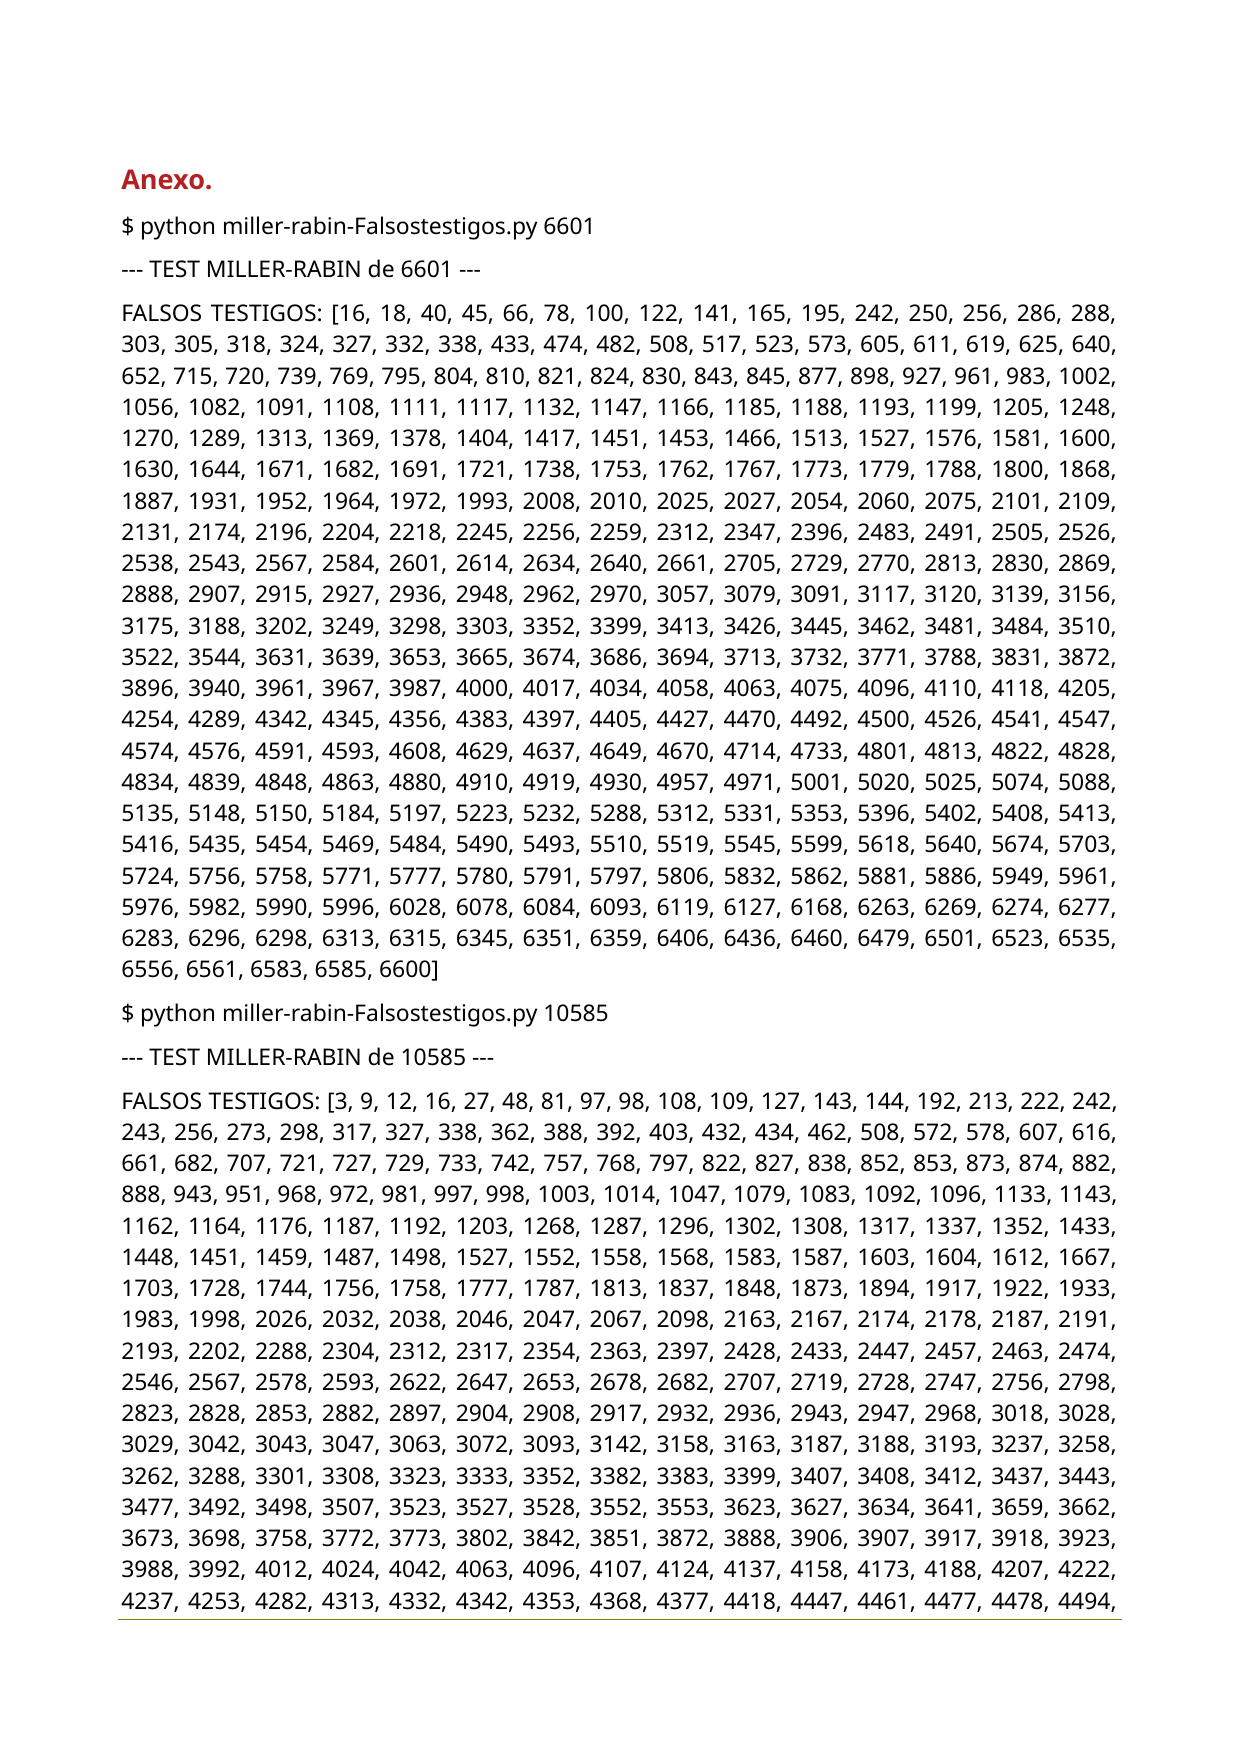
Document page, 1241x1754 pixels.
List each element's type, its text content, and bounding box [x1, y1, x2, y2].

text Anexo. [118, 157, 1122, 197]
text $ python miller-rabin-Falsostestigos.py 6601 [118, 207, 1122, 241]
text $ python miller-rabin-Falsostestigos.py 10585 [118, 994, 1122, 1028]
text FALSOS TESTIGOS: [16, 18, 40, 45, 66, 78, 100, 122, 141, 165, 195, 242, 250, 256, 286, 288, 303, 305, 318, 324, 327, 332, 338, 433, 474, 482, 508, 517, 523, 573, 605, 611, 619, 625, 640, 652, 715, 720, 739, 769, 795, 804, 810, 821, 824, 830, 843, 845, 877, 898, 927, 961, 983, 1002, 1056, 1082, 1091, 1108, 1111, 1117, 1132, 1147, 1166, 1185, 1188, 1193, 1199, 1205, 1248, 1270, 1289, 1313, 1369, 1378, 1404, 1417, 1451, 1453, 1466, 1513, 1527, 1576, 1581, 1600, 1630, 1644, 1671, 1682, 1691, 1721, 1738, 1753, 1762, 1767, 1773, 1779, 1788, 1800, 1868, 1887, 1931, 1952, 1964, 1972, 1993, 2008, 2010, 2025, 2027, 2054, 2060, 2075, 2101, 2109, 2131, 2174, 2196, 2204, 2218, 2245, 2256, 2259, 2312, 2347, 2396, 2483, 2491, 2505, 2526, 2538, 2543, 2567, 2584, 2601, 2614, 2634, 2640, 2661, 2705, 2729, 2770, 2813, 2830, 2869, 2888, 2907, 2915, 2927, 2936, 2948, 2962, 2970, 3057, 3079, 3091, 3117, 3120, 3139, 3156, 3175, 3188, 3202, 3249, 3298, 3303, 3352, 3399, 3413, 3426, 3445, 3462, 3481, 3484, 3510, 3522, 3544, 3631, 3639, 3653, 3665, 3674, 3686, 3694, 3713, 3732, 3771, 3788, 3831, 3872, 3896, 3940, 3961, 3967, 3987, 4000, 4017, 4034, 4058, 4063, 4075, 4096, 4110, 4118, 4205, 4254, 4289, 4342, 4345, 4356, 4383, 4397, 4405, 4427, 4470, 4492, 4500, 4526, 4541, 4547, 4574, 4576, 4591, 4593, 4608, 4629, 4637, 4649, 4670, 4714, 4733, 4801, 4813, 4822, 4828, 4834, 4839, 4848, 4863, 4880, 4910, 4919, 4930, 4957, 4971, 5001, 5020, 5025, 5074, 5088, 5135, 5148, 5150, 5184, 5197, 5223, 5232, 5288, 5312, 5331, 5353, 5396, 5402, 5408, 5413, 5416, 5435, 5454, 5469, 5484, 5490, 5493, 5510, 5519, 5545, 5599, 5618, 5640, 5674, 5703, 5724, 5756, 5758, 5771, 5777, 5780, 5791, 5797, 5806, 5832, 5862, 5881, 5886, 5949, 5961, 5976, 5982, 5990, 5996, 6028, 6078, 6084, 6093, 6119, 6127, 6168, 6263, 6269, 6274, 6277, 6283, 6296, 6298, 6313, 6315, 6345, 6351, 6359, 6406, 6436, 6460, 6479, 6501, 6523, 6535, 6556, 6561, 6583, 6585, 6600] [118, 294, 1122, 984]
text --- TEST MILLER-RABIN de 6601 --- [118, 250, 1122, 284]
text --- TEST MILLER-RABIN de 10585 --- [118, 1038, 1122, 1072]
text FALSOS TESTIGOS: [3, 9, 12, 16, 27, 48, 81, 97, 98, 108, 109, 127, 143, 144, 192, 213, 222, 242, 243, 256, 273, 298, 317, 327, 338, 362, 388, 392, 403, 432, 434, 462, 508, 572, 578, 607, 616, 661, 682, 707, 721, 727, 729, 733, 742, 757, 768, 797, 822, 827, 838, 852, 853, 873, 874, 882, 888, 943, 951, 968, 972, 981, 997, 998, 1003, 1014, 1047, 1079, 1083, 1092, 1096, 1133, 1143, 1162, 1164, 1176, 1187, 1192, 1203, 1268, 1287, 1296, 1302, 1308, 1317, 1337, 1352, 1433, 1448, 1451, 1459, 1487, 1498, 1527, 1552, 1558, 1568, 1583, 1587, 1603, 1604, 1612, 1667, 1703, 1728, 1744, 1756, 1758, 1777, 1787, 1813, 1837, 1848, 1873, 1894, 1917, 1922, 1933, 1983, 1998, 2026, 2032, 2038, 2046, 2047, 2067, 2098, 2163, 2167, 2174, 2178, 2187, 2191, 2193, 2202, 2288, 2304, 2312, 2317, 2354, 2363, 2397, 2428, 2433, 2447, 2457, 2463, 2474, 2546, 2567, 2578, 2593, 2622, 2647, 2653, 2678, 2682, 2707, 2719, 2728, 2747, 2756, 2798, 2823, 2828, 2853, 2882, 2897, 2904, 2908, 2917, 2932, 2936, 2943, 2947, 2968, 3018, 3028, 3029, 3042, 3043, 3047, 3063, 3072, 3093, 3142, 3158, 3163, 3187, 3188, 3193, 3237, 3258, 3262, 3288, 3301, 3308, 3323, 3333, 3352, 3382, 3383, 3399, 3407, 3408, 3412, 3437, 3443, 3477, 3492, 3498, 3507, 3523, 3527, 3528, 3552, 3553, 3623, 3627, 3634, 3641, 3659, 3662, 3673, 3698, 3758, 3772, 3773, 3802, 3842, 3851, 3872, 3888, 3906, 3907, 3917, 3918, 3923, 3988, 3992, 4012, 4024, 4042, 4063, 4096, 4107, 4124, 4137, 4158, 4173, 4188, 4207, 4222, 4237, 4253, 4282, 4313, 4332, 4342, 4353, 4368, 4377, 4418, 4447, 4461, 4477, 4478, 4494, [118, 1082, 1122, 1619]
